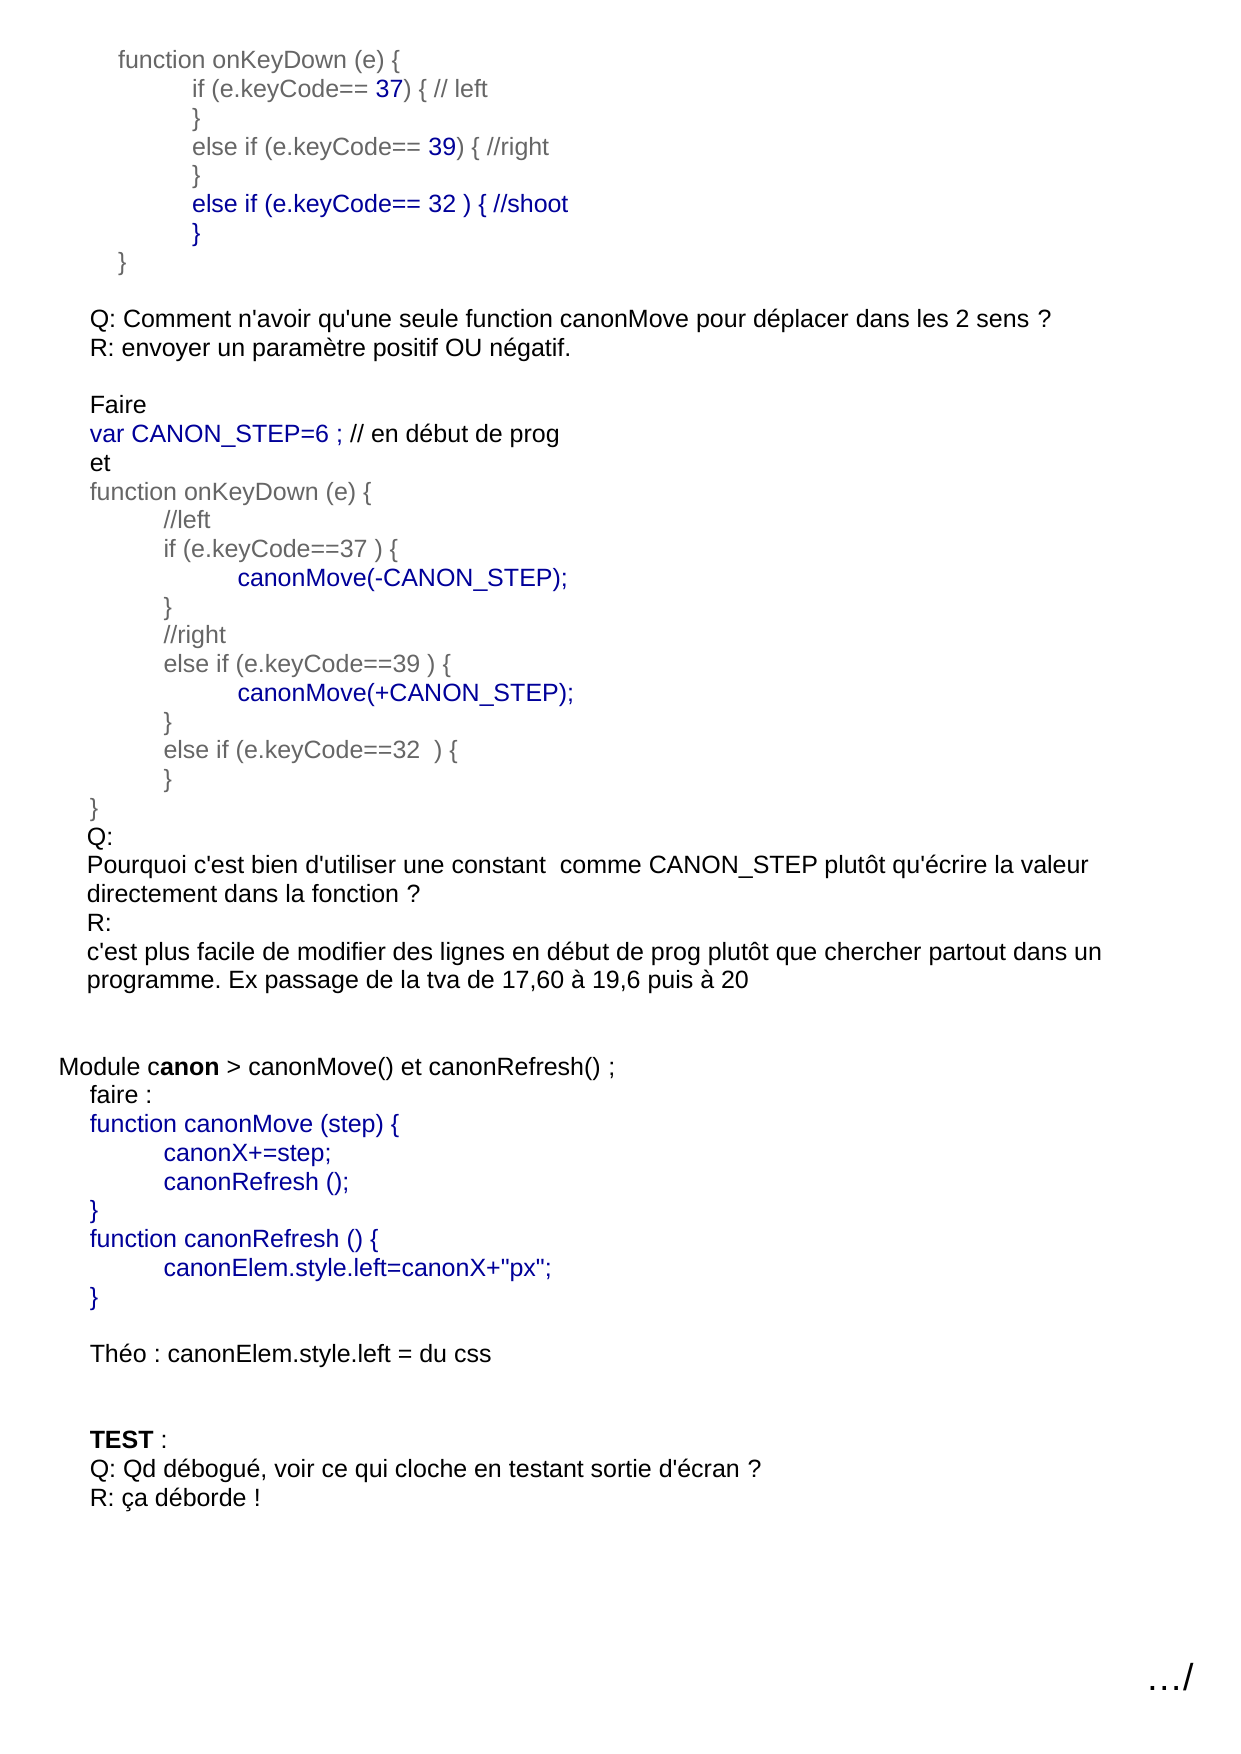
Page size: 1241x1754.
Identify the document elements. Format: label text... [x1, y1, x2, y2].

text Module canon > canonMove() et canonRefresh() ; [58, 1052, 1193, 1080]
text canonX+=step; [89, 1138, 1193, 1167]
text } [89, 1195, 1193, 1224]
text Faire [89, 390, 1193, 419]
text function onKeyDown (e) { [118, 45, 1193, 74]
text else if (e.keyCode==39 ) { [89, 649, 1193, 678]
text R: ça déborde ! [89, 1483, 1193, 1512]
text R: [87, 908, 1193, 937]
text } [118, 103, 1193, 132]
text canonRefresh (); [89, 1167, 1193, 1195]
text canonElem.style.left=canonX+"px"; [89, 1253, 1193, 1282]
text canonMove(+CANON_STEP); [89, 678, 1193, 707]
text } [118, 247, 1193, 275]
text } [89, 707, 1193, 735]
text } [89, 592, 1193, 620]
text et [89, 448, 1193, 477]
text if (e.keyCode== 37) { // left [118, 74, 1193, 103]
text function canonMove (step) { [89, 1109, 1193, 1138]
text } [89, 764, 1193, 793]
text else if (e.keyCode==32 ) { [89, 735, 1193, 764]
text R: envoyer un paramètre positif OU négatif. [89, 333, 1193, 362]
text else if (e.keyCode== 32 ) { //shoot [118, 189, 1193, 218]
text } [118, 160, 1193, 189]
text //left [89, 505, 1193, 534]
text TEST : [89, 1425, 1193, 1454]
text if (e.keyCode==37 ) { [89, 534, 1193, 563]
text faire : [89, 1080, 1193, 1109]
text Pourquoi c'est bien d'utiliser une constant comme CANON_STEP plutôt qu'écrire la valeur directement dans la fonction ? [87, 850, 1193, 908]
text } [89, 1282, 1193, 1310]
text Q: [87, 822, 1193, 850]
text else if (e.keyCode== 39) { //right [118, 132, 1193, 160]
text Théo : canonElem.style.left = du css [89, 1339, 1193, 1368]
text var CANON_STEP=6 ; // en début de prog [89, 419, 1193, 448]
text //right [89, 620, 1193, 649]
text …/ [89, 1655, 1193, 1698]
text Q: Qd débogué, voir ce qui cloche en testant sortie d'écran ? [89, 1454, 1193, 1483]
text function onKeyDown (e) { [89, 477, 1193, 505]
text function canonRefresh () { [89, 1224, 1193, 1253]
text } [118, 218, 1193, 247]
text Q: Comment n'avoir qu'une seule function canonMove pour déplacer dans les 2 sens ? [89, 304, 1193, 333]
text canonMove(-CANON_STEP); [89, 563, 1193, 592]
text } [89, 793, 1193, 822]
text c'est plus facile de modifier des lignes en début de prog plutôt que chercher partout dans un programme. Ex passage de la tva de 17,60 à 19,6 puis à 20 [87, 937, 1193, 994]
